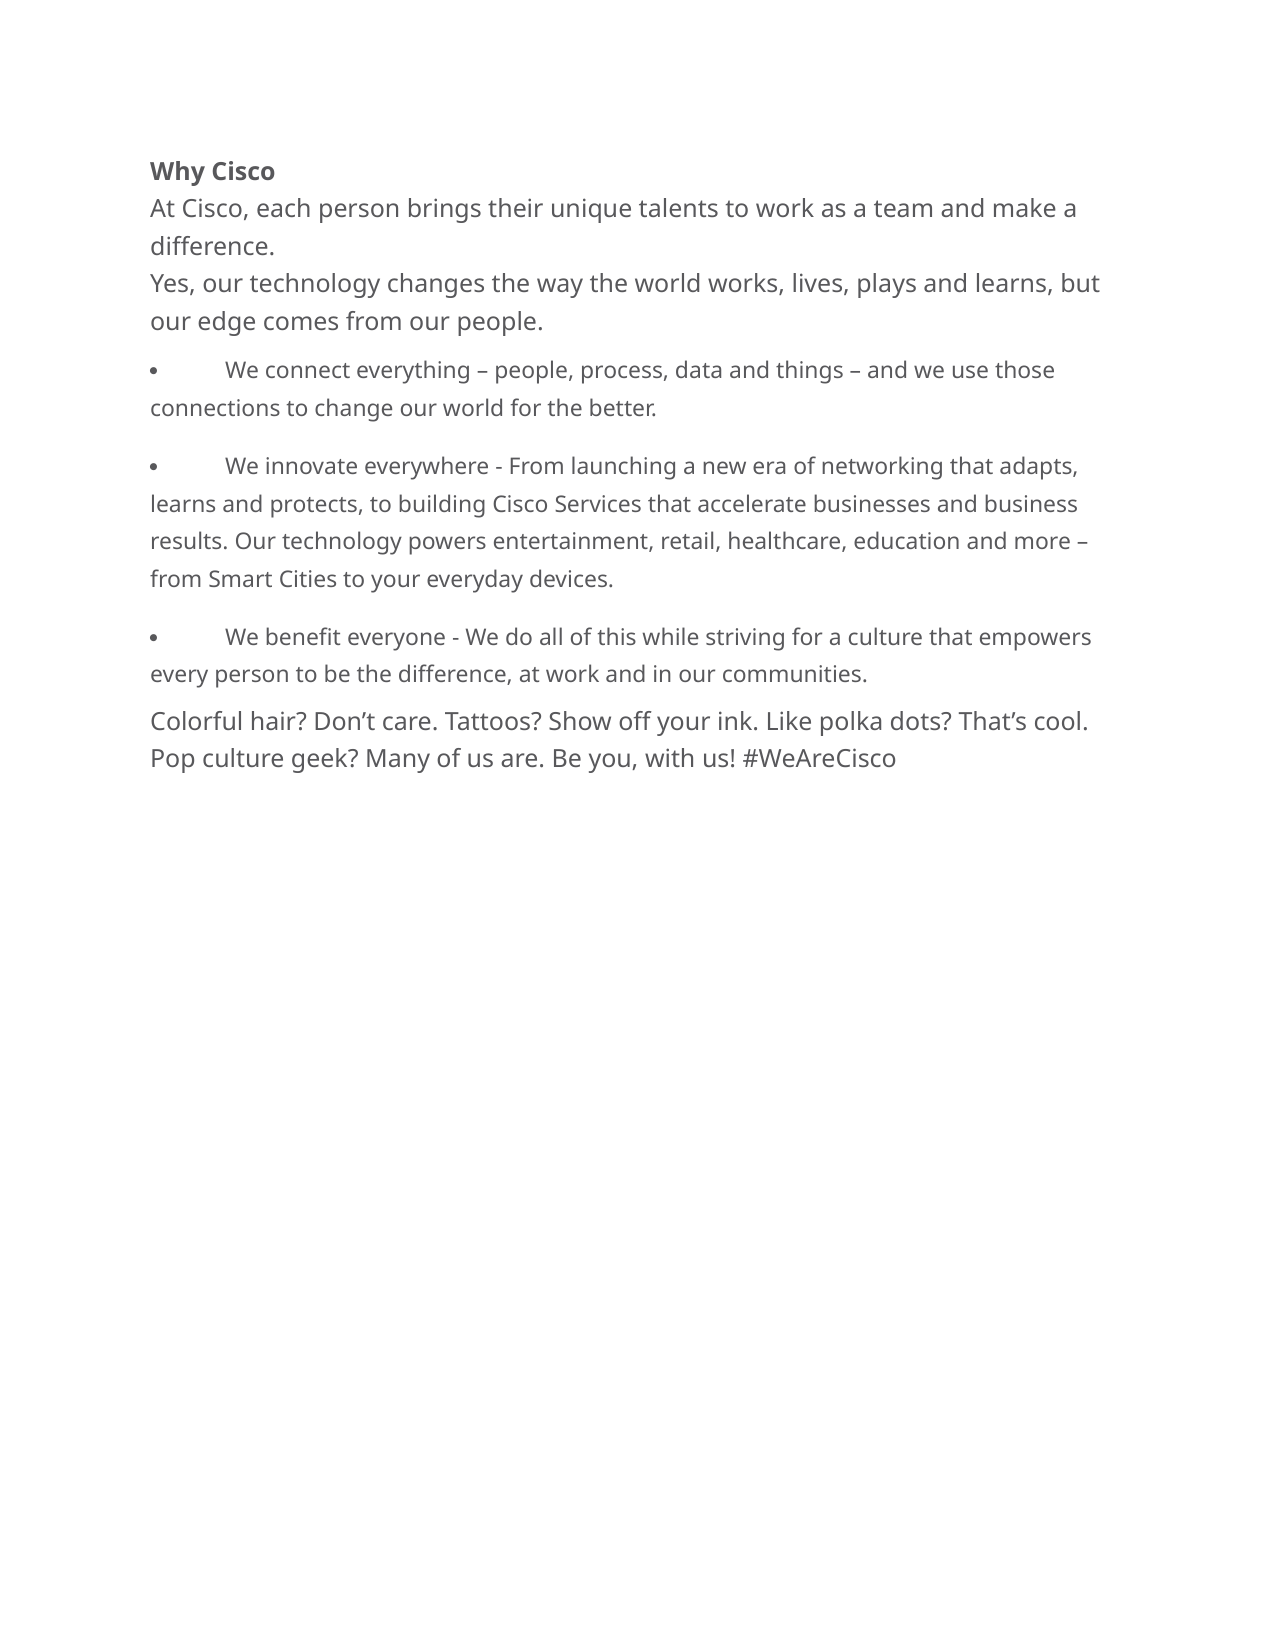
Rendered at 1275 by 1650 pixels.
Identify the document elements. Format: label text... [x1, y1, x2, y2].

list We innovate everywhere - From launching a new era of networking that adapts, learns and protects, to building Cisco Services that accelerate businesses and business results. Our technology powers entertainment, retail, healthcare, education and more – from Smart Cities to your everyday devices. [150, 444, 1125, 594]
text Yes, our technology changes the way the world works, lives, plays and learns, but our edge comes from our people. [150, 262, 1125, 337]
text At Cisco, each person brings their unique talents to work as a team and make a difference. [150, 187, 1125, 262]
subtitle Why Cisco [150, 150, 1125, 187]
list We benefit everyone - We do all of this while striving for a culture that empowers every person to be the difference, at work and in our communities. [150, 614, 1125, 689]
list We connect everything – people, process, data and things – and we use those connections to change our world for the better. [150, 348, 1125, 423]
text Colorful hair? Don’t care. Tattoos? Show off your ink. Like polka dots? That’s cool. Pop culture geek? Many of us are. Be you, with us! #WeAreCisco [150, 700, 1125, 775]
